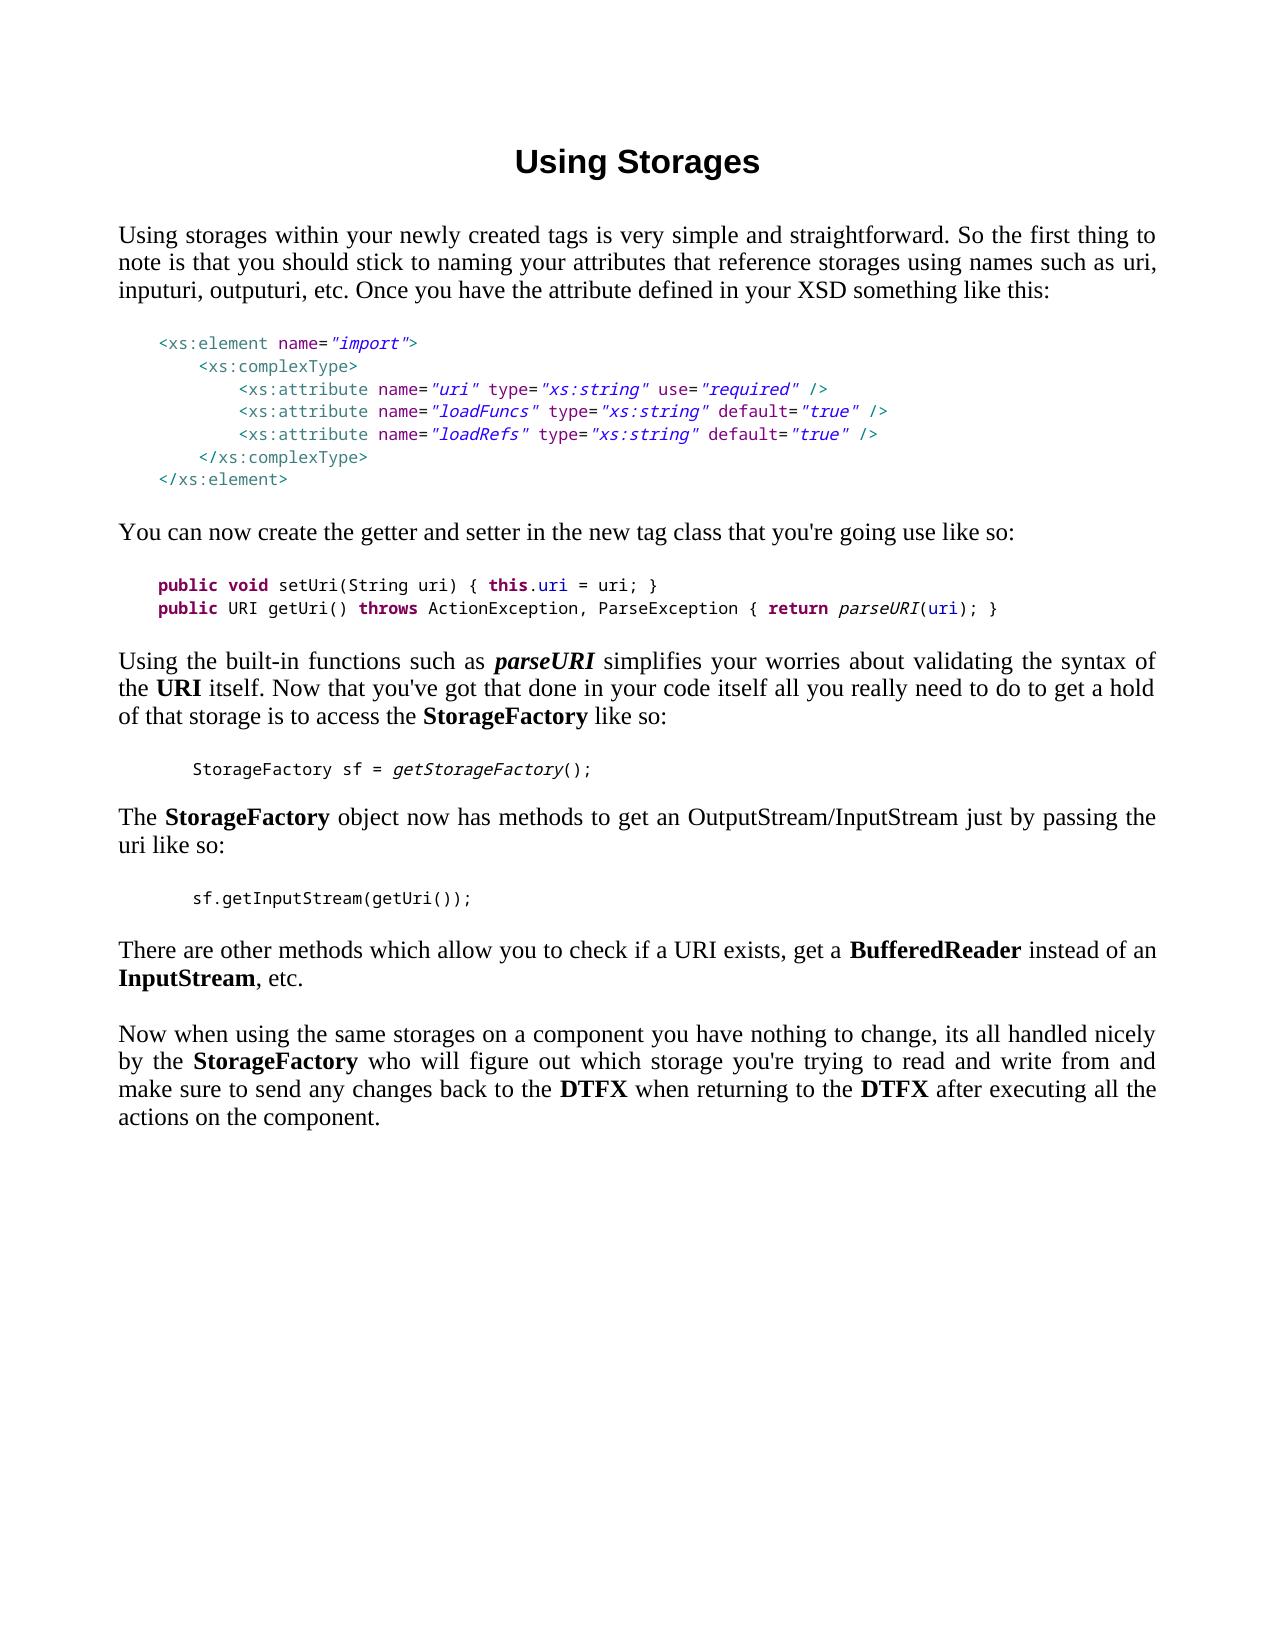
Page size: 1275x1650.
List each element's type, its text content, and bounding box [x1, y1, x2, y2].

text <xs:attribute name="loadRefs" type="xs:string" default="true" /> [118, 422, 1157, 445]
text <xs:complexType> [118, 354, 1157, 377]
text The StorageFactory object now has methods to get an OutputStream/InputStream just by passing the uri like so: [118, 803, 1157, 858]
text There are other methods which allow you to check if a URI exists, get a BufferedReader instead of an InputStream, etc. [118, 937, 1157, 992]
text public URI getUri() throws ActionException, ParseException { return parseURI(uri); } [118, 596, 1157, 619]
text </xs:complexType> [118, 445, 1157, 468]
text Now when using the same storages on a component you have nothing to change, its all handled nicely by the StorageFactory who will figure out which storage you're trying to read and write from and make sure to send any changes back to the DTFX when returning to the DTFX after executing all the actions on the component. [118, 1020, 1157, 1131]
text <xs:attribute name="loadFuncs" type="xs:string" default="true" /> [118, 400, 1157, 422]
text Using storages within your newly created tags is very simple and straightforward. So the first thing to note is that you should stick to naming your attributes that reference storages using names such as uri, inputuri, outputuri, etc. Once you have the attribute defined in your XSD something like this: [118, 221, 1157, 304]
text sf.getInputStream(getUri()); [192, 886, 1157, 909]
text <xs:element name="import"> [118, 332, 1157, 354]
text Using the built-in functions such as parseURI simplifies your worries about validating the syntax of the URI itself. Now that you've got that done in your code itself all you really need to do to get a hold of that storage is to access the StorageFactory like so: [118, 647, 1157, 730]
text StorageFactory sf = getStorageFactory(); [192, 758, 1157, 780]
text <xs:attribute name="uri" type="xs:string" use="required" /> [118, 377, 1157, 400]
text public void setUri(String uri) { this.uri = uri; } [118, 574, 1157, 596]
subtitle Using Storages [118, 143, 1157, 181]
text You can now create the getter and setter in the new tag class that you're going use like so: [118, 518, 1157, 546]
text </xs:element> [118, 468, 1157, 491]
